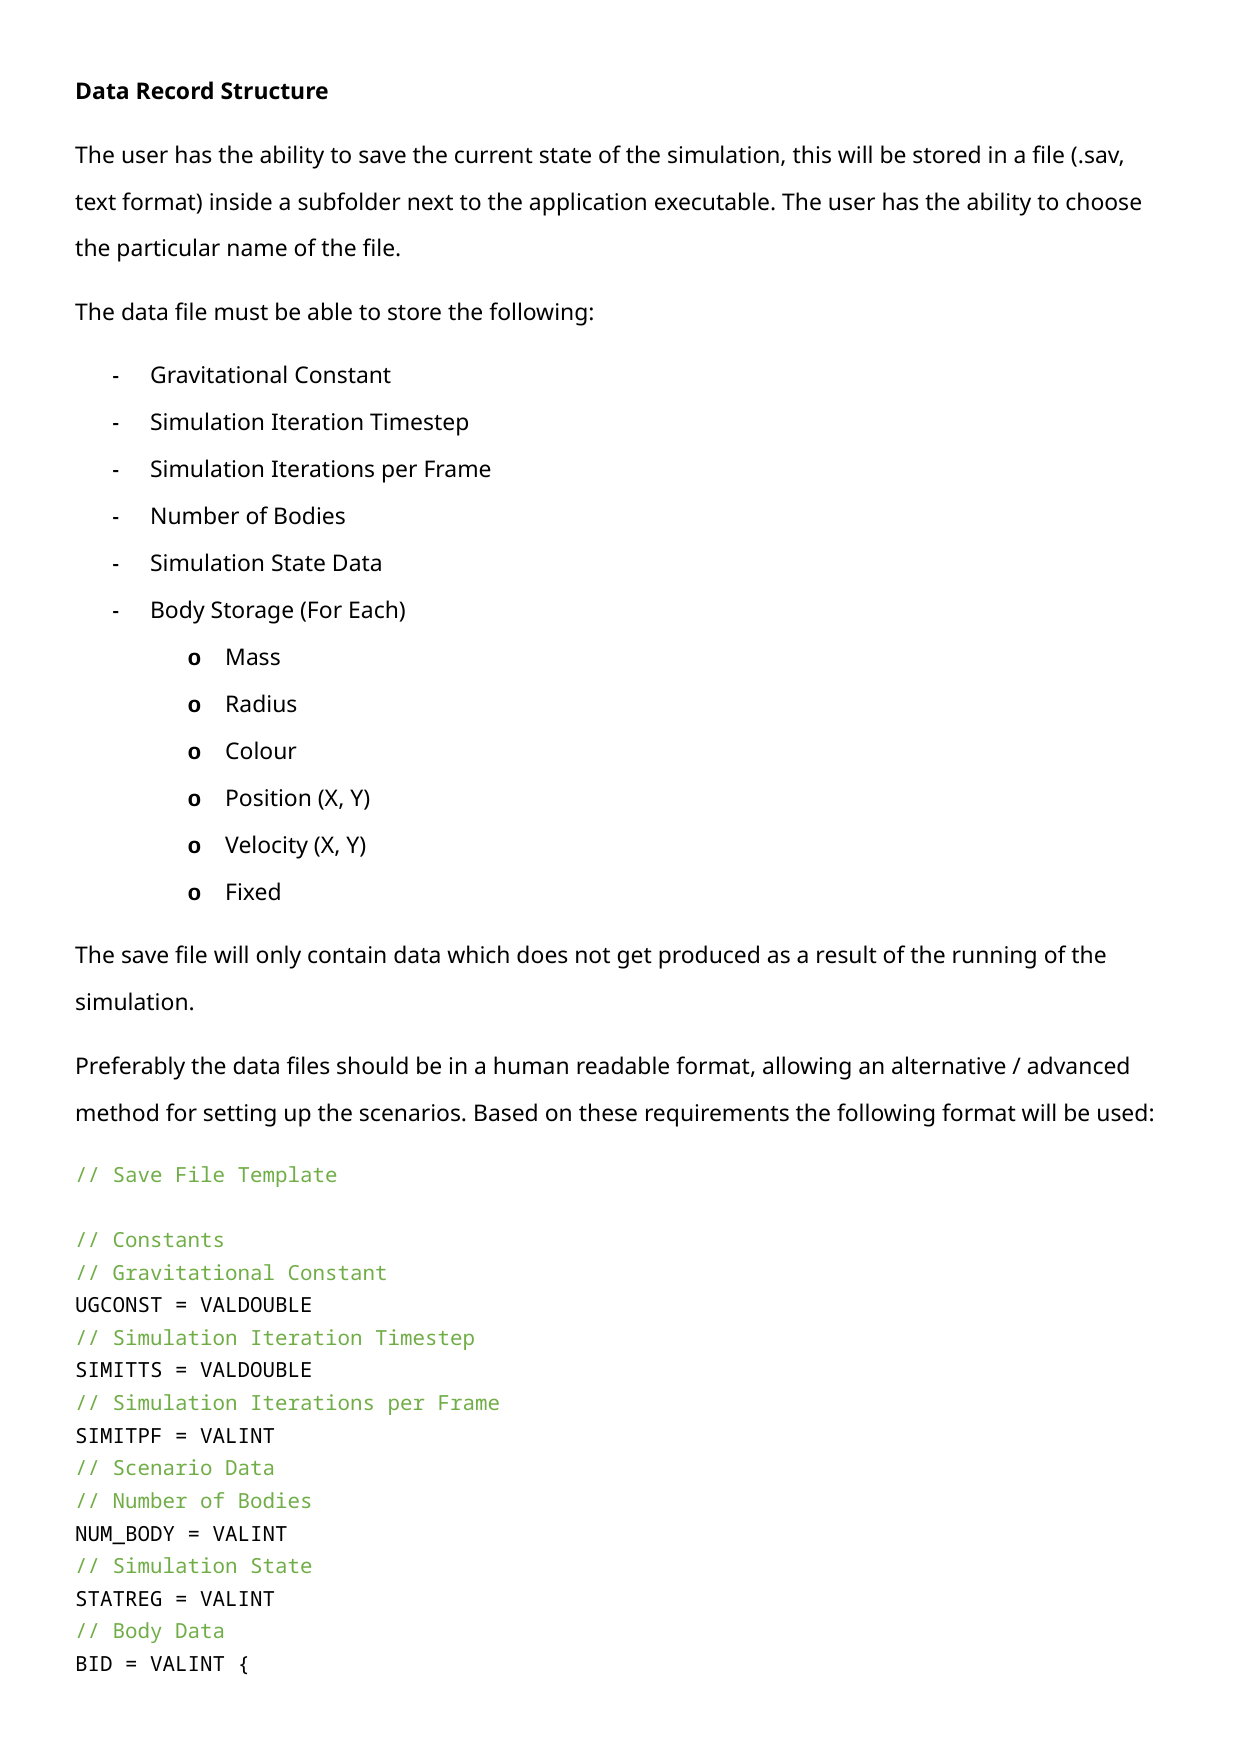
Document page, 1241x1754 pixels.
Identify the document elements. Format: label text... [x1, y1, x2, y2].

text // Simulation Iteration Timestep [75, 1323, 1165, 1351]
list Simulation Iteration Timestep [112, 406, 1165, 437]
text // Save File Template [75, 1160, 1165, 1188]
list Position (X, Y) [187, 782, 1165, 813]
list Body Storage (For Each) [112, 594, 1165, 625]
text // Simulation Iterations per Frame [75, 1388, 1165, 1417]
text // Simulation State [75, 1551, 1165, 1580]
text // Gravitational Constant [75, 1258, 1165, 1286]
text // Body Data [75, 1616, 1165, 1645]
text SIMITTS = VALDOUBLE [75, 1356, 1165, 1384]
text Data Record Structure [75, 75, 1165, 106]
text NUM_BODY = VALINT [75, 1519, 1165, 1547]
list Number of Bodies [112, 500, 1165, 531]
text BID = VALINT { [75, 1649, 1165, 1677]
list Colour [187, 734, 1165, 766]
text The save file will only contain data which does not get produced as a result of the running of the simulation. [75, 939, 1165, 1017]
text SIMITPF = VALINT [75, 1421, 1165, 1449]
list Gravitational Constant [112, 359, 1165, 391]
text The user has the ability to save the current state of the simulation, this will be stored in a file (.sav, text format) inside a subfolder next to the application executable. The user has the ability to choose the particular name of the file. [75, 138, 1165, 263]
list Velocity (X, Y) [187, 828, 1165, 860]
list Fixed [187, 876, 1165, 907]
text // Number of Bodies [75, 1486, 1165, 1514]
text Preferably the data files should be in a human readable format, allowing an alternative / advanced method for setting up the scenarios. Based on these requirements the following format will be used: [75, 1049, 1165, 1128]
text // Constants [75, 1225, 1165, 1254]
list Radius [187, 688, 1165, 719]
text STATREG = VALINT [75, 1584, 1165, 1612]
list Mass [187, 641, 1165, 672]
text The data file must be able to store the following: [75, 296, 1165, 327]
text // Scenario Data [75, 1453, 1165, 1482]
list Simulation State Data [112, 547, 1165, 578]
list Simulation Iterations per Frame [112, 453, 1165, 484]
text UGCONST = VALDOUBLE [75, 1290, 1165, 1319]
